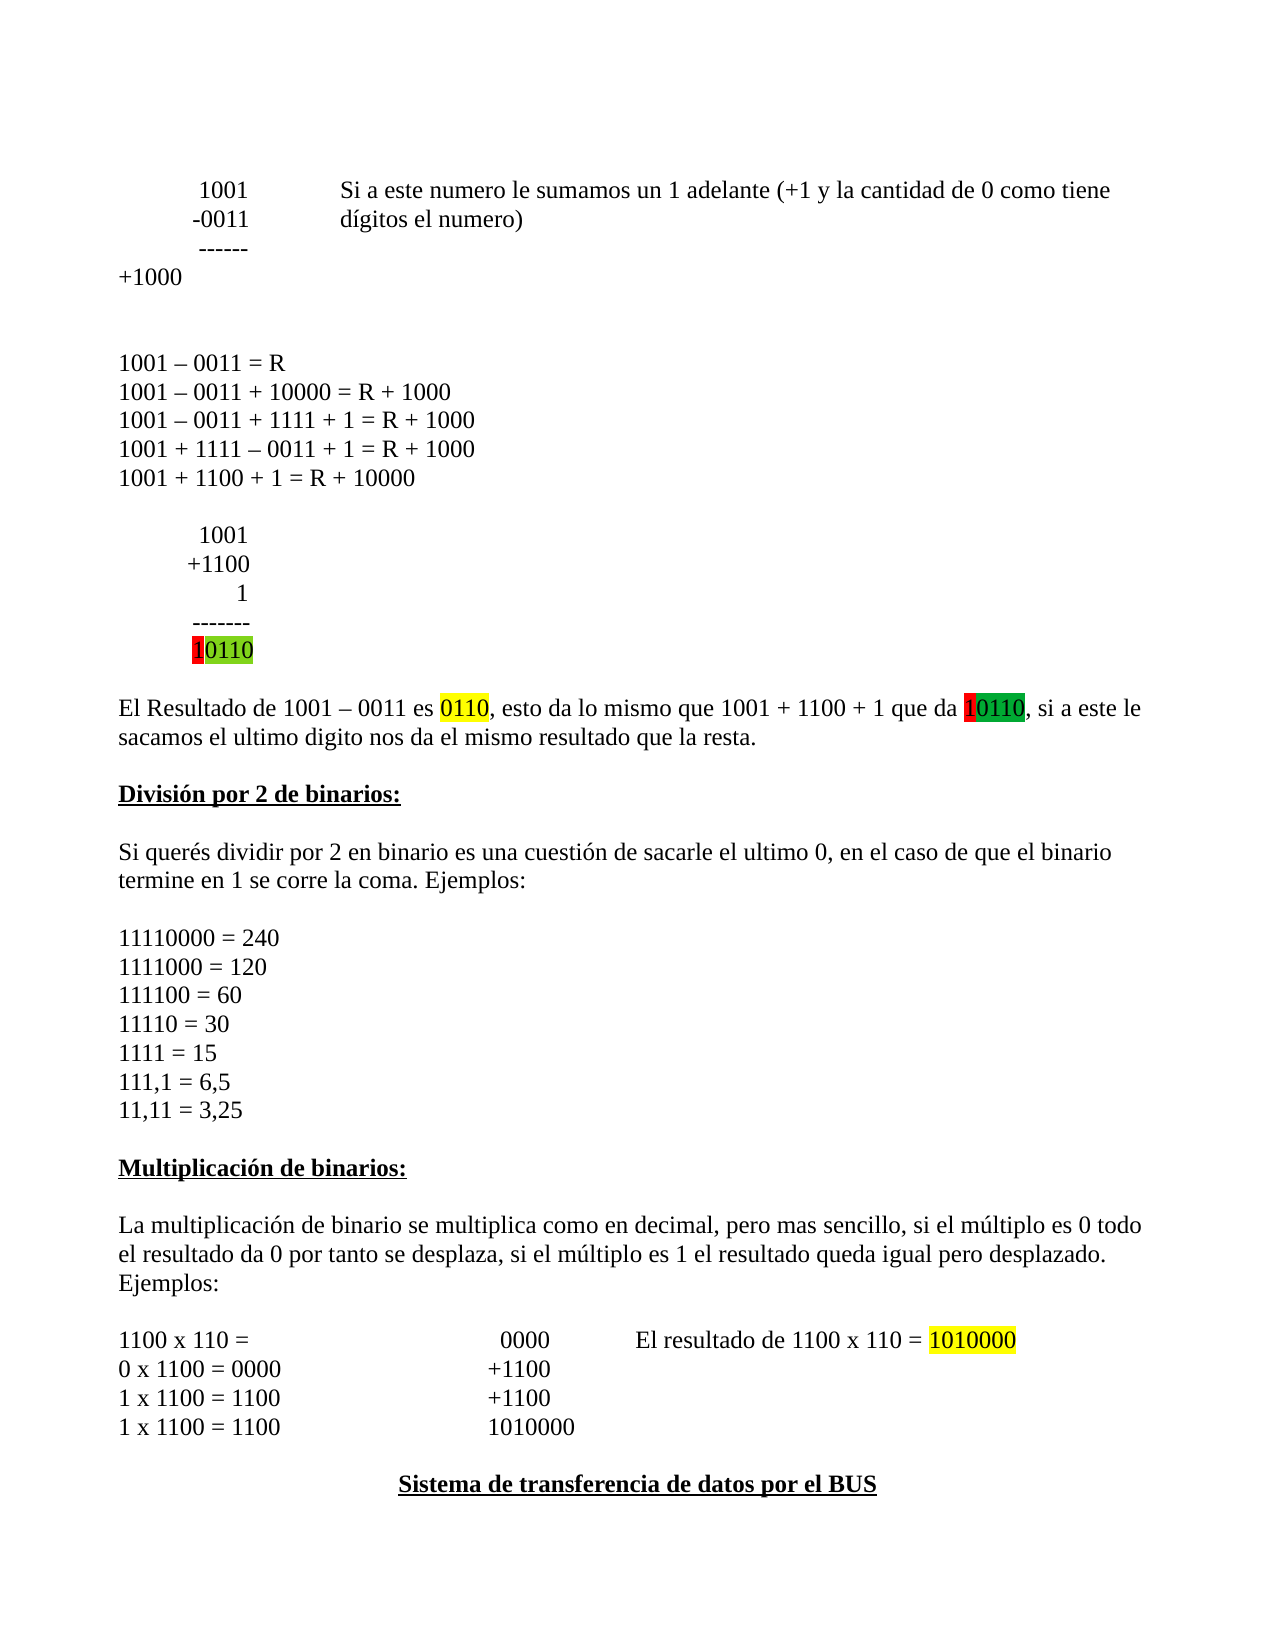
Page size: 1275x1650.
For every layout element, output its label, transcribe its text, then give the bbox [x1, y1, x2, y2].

text 1001 Si a este numero le sumamos un 1 adelante (+1 y la cantidad de 0 como tiene [118, 176, 1157, 204]
text 1111 = 15 [118, 1038, 1157, 1067]
text -0011 dígitos el numero) [118, 204, 1157, 233]
text 1100 x 110 = 0000 El resultado de 1100 x 110 = 1010000 [118, 1326, 1157, 1354]
text 111100 = 60 [118, 981, 1157, 1009]
text 1 [118, 578, 1157, 607]
text Si querés dividir por 2 en binario es una cuestión de sacarle el ultimo 0, en el caso de que el binario termine en 1 se corre la coma. Ejemplos: [118, 837, 1157, 894]
text +1100 [118, 549, 1157, 578]
text 1001 + 1111 – 0011 + 1 = R + 1000 [118, 434, 1157, 463]
text ------- [118, 607, 1157, 636]
text 1001 – 0011 = R [118, 348, 1157, 377]
text División por 2 de binarios: [118, 779, 1157, 808]
text 1 x 1100 = 1100 +1100 [118, 1383, 1157, 1412]
text ------ [118, 233, 1157, 262]
text 1001 – 0011 + 10000 = R + 1000 [118, 377, 1157, 406]
text 1001 + 1100 + 1 = R + 10000 [118, 463, 1157, 492]
text 11110 = 30 [118, 1009, 1157, 1038]
text 11110000 = 240 [118, 923, 1157, 952]
text +1000 [118, 262, 1157, 291]
text El Resultado de 1001 – 0011 es 0110, esto da lo mismo que 1001 + 1100 + 1 que da 10110, si a este le sacamos el ultimo digito nos da el mismo resultado que la resta. [118, 693, 1157, 751]
text 1111000 = 120 [118, 952, 1157, 981]
text 1001 – 0011 + 1111 + 1 = R + 1000 [118, 406, 1157, 434]
text La multiplicación de binario se multiplica como en decimal, pero mas sencillo, si el múltiplo es 0 todo el resultado da 0 por tanto se desplaza, si el múltiplo es 1 el resultado queda igual pero desplazado. Ejemplos: [118, 1211, 1157, 1297]
text 111,1 = 6,5 [118, 1067, 1157, 1096]
text 10110 [118, 636, 1157, 664]
text 11,11 = 3,25 [118, 1096, 1157, 1124]
text 1001 [118, 521, 1157, 549]
text Multiplicación de binarios: [118, 1153, 1157, 1182]
text 0 x 1100 = 0000 +1100 [118, 1354, 1157, 1383]
text Sistema de transferencia de datos por el BUS [118, 1469, 1157, 1498]
text 1 x 1100 = 1100 1010000 [118, 1412, 1157, 1441]
